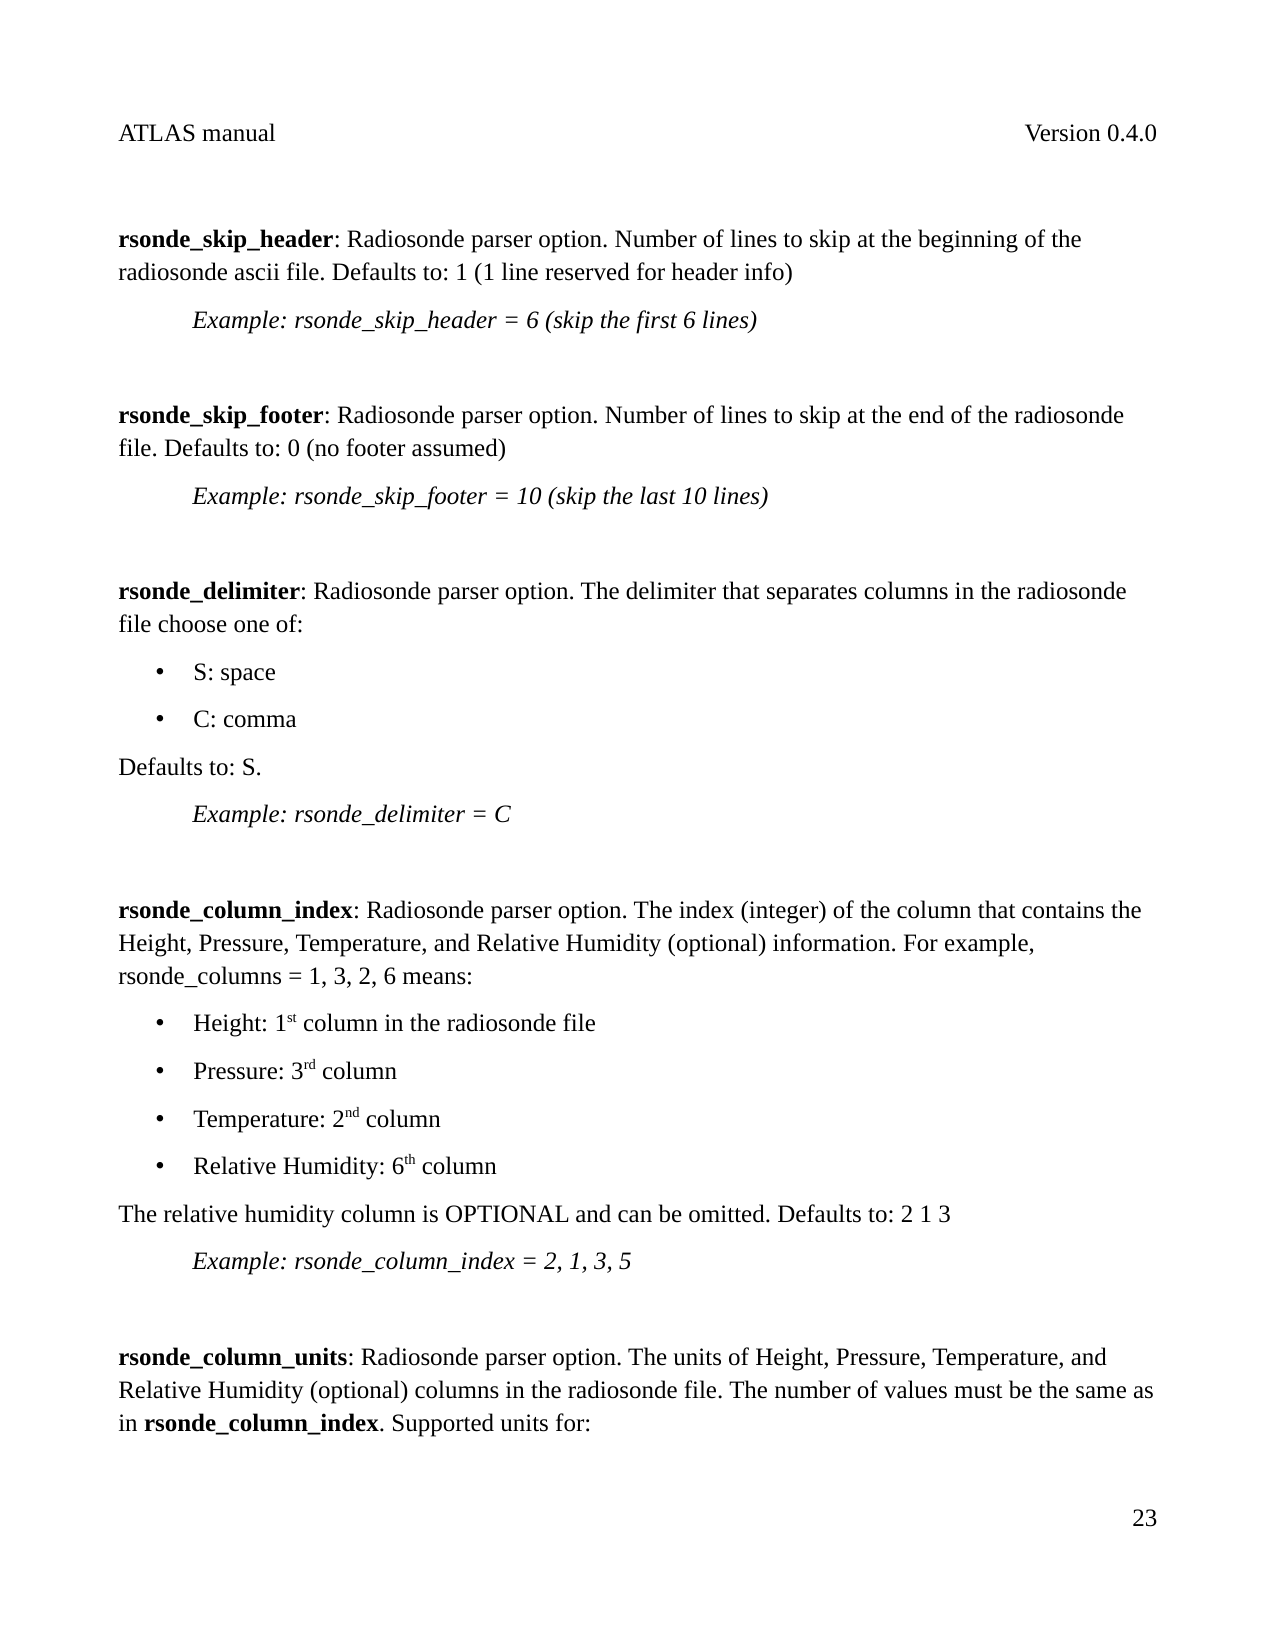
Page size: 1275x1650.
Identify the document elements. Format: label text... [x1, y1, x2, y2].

list Temperature: 2nd column [156, 1104, 1157, 1132]
text rsonde_skip_header: Radiosonde parser option. Number of lines to skip at the beginning of the radiosonde ascii file. Defaults to: 1 (1 line reserved for header info) [118, 224, 1157, 286]
text rsonde_column_index: Radiosonde parser option. The index (integer) of the column that contains the Height, Pressure, Temperature, and Relative Humidity (optional) information. For example, rsonde_columns = 1, 3, 2, 6 means: [118, 895, 1157, 989]
list Pressure: 3rd column [156, 1056, 1157, 1085]
list C: comma [156, 704, 1157, 733]
list Height: 1st column in the radiosonde file [156, 1008, 1157, 1037]
text Example: rsonde_skip_header = 6 (skip the first 6 lines) [118, 305, 1157, 334]
text Example: rsonde_delimiter = C [118, 799, 1157, 828]
text rsonde_skip_footer: Radiosonde parser option. Number of lines to skip at the end of the radiosonde file. Defaults to: 0 (no footer assumed) [118, 400, 1157, 462]
text rsonde_delimiter: Radiosonde parser option. The delimiter that separates columns in the radiosonde file choose one of: [118, 576, 1157, 638]
text The relative humidity column is OPTIONAL and can be omitted. Defaults to: 2 1 3 [118, 1199, 1157, 1228]
list Relative Humidity: 6th column [156, 1151, 1157, 1180]
text Example: rsonde_column_index = 2, 1, 3, 5 [118, 1246, 1157, 1275]
text rsonde_column_units: Radiosonde parser option. The units of Height, Pressure, Temperature, and Relative Humidity (optional) columns in the radiosonde file. The number of values must be the same as in rsonde_column_index. Supported units for: [118, 1342, 1157, 1436]
text Defaults to: S. [118, 752, 1157, 781]
text Example: rsonde_skip_footer = 10 (skip the last 10 lines) [118, 481, 1157, 510]
list S: space [156, 657, 1157, 686]
